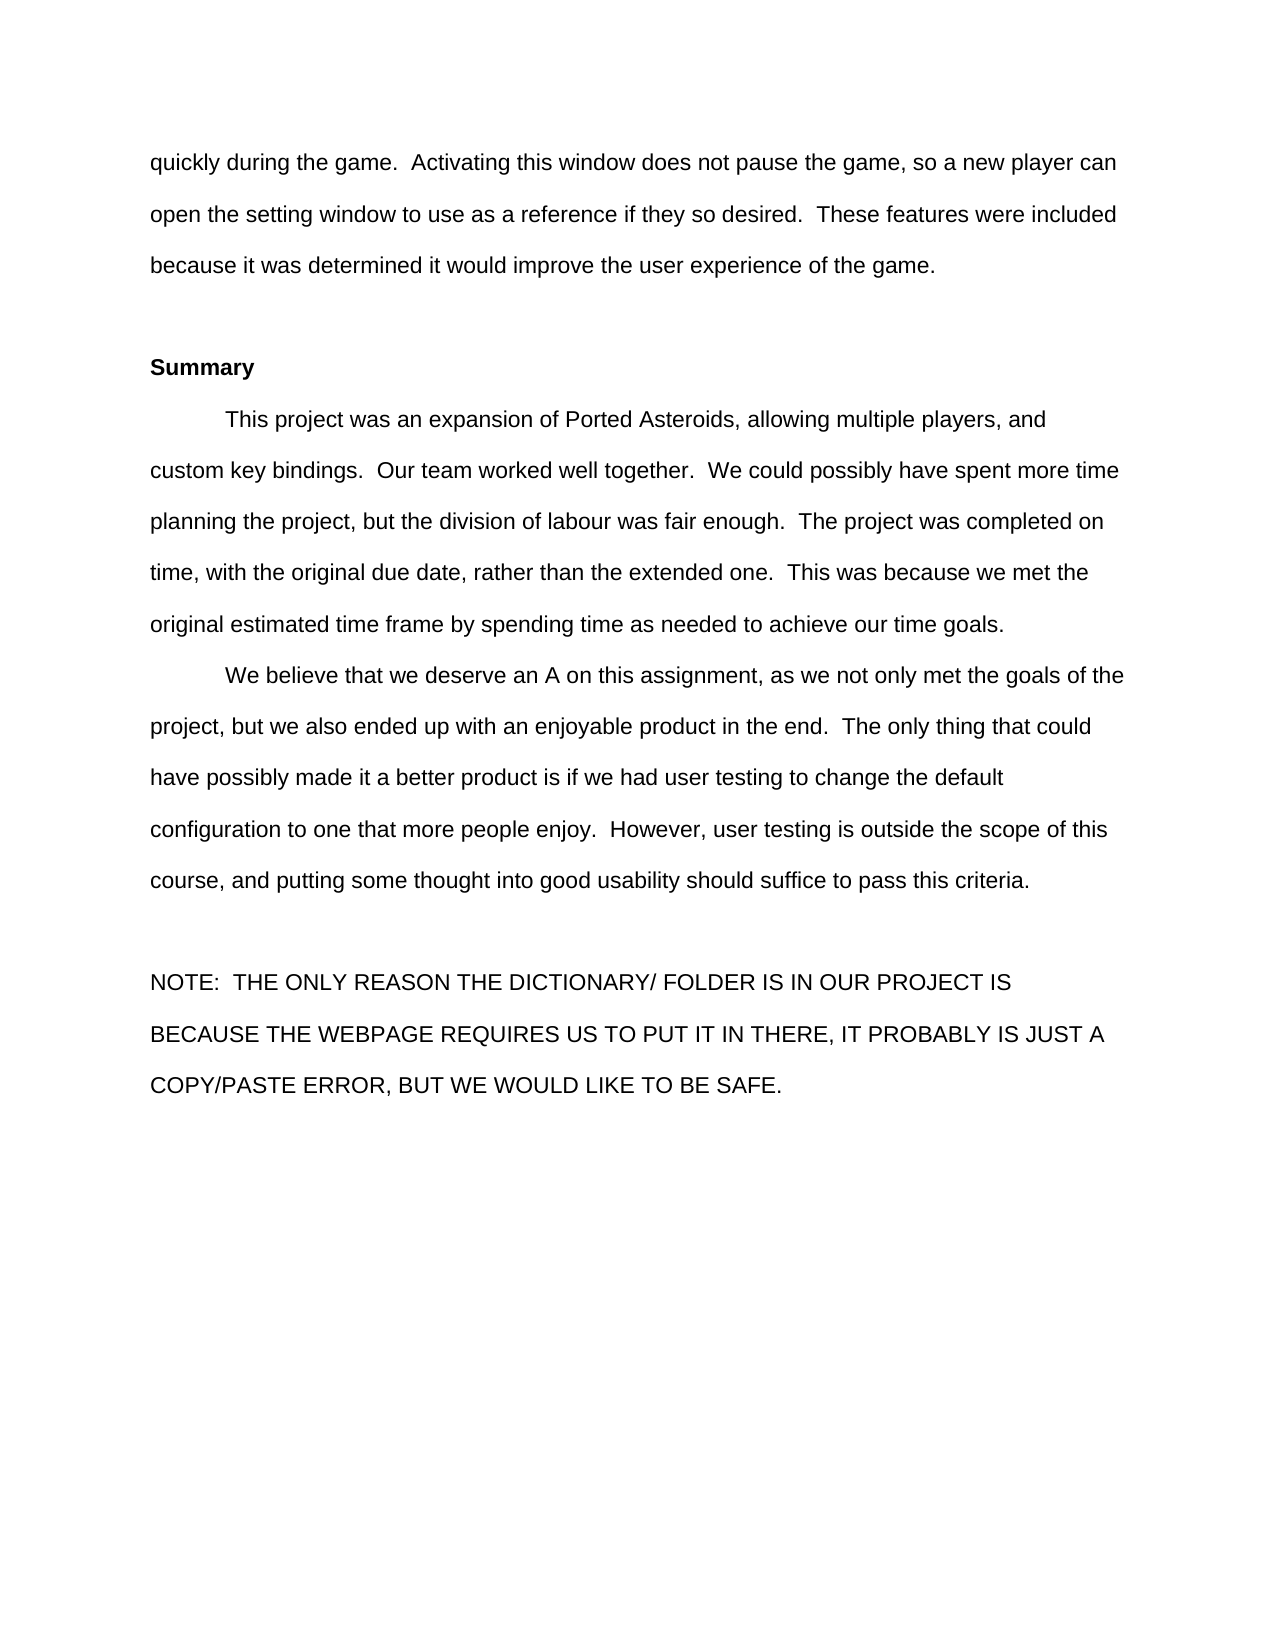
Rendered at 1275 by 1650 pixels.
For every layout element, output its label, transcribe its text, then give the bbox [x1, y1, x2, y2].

text This project was an expansion of Ported Asteroids, allowing multiple players, and custom key bindings. Our team worked well together. We could possibly have spent more time planning the project, but the division of labour was fair enough. The project was completed on time, with the original due date, rather than the extended one. This was because we met the original estimated time frame by spending time as needed to achieve our time goals. [150, 406, 1125, 637]
text We believe that we deserve an A on this assignment, as we not only met the goals of the project, but we also ended up with an enjoyable product in the end. The only thing that could have possibly made it a better product is if we had user testing to change the default configuration to one that more people enjoy. However, user testing is outside the scope of this course, and putting some thought into good usability should suffice to pass this criteria. [150, 662, 1125, 893]
text NOTE: THE ONLY REASON THE DICTIONARY/ FOLDER IS IN OUR PROJECT IS BECAUSE THE WEBPAGE REQUIRES US TO PUT IT IN THERE, IT PROBABLY IS JUST A COPY/PASTE ERROR, BUT WE WOULD LIKE TO BE SAFE. [150, 970, 1125, 1098]
text quickly during the game. Activating this window does not pause the game, so a new player can open the setting window to use as a reference if they so desired. These features were included because it was determined it would improve the user experience of the game. [150, 150, 1125, 278]
text Summary [150, 355, 1125, 381]
